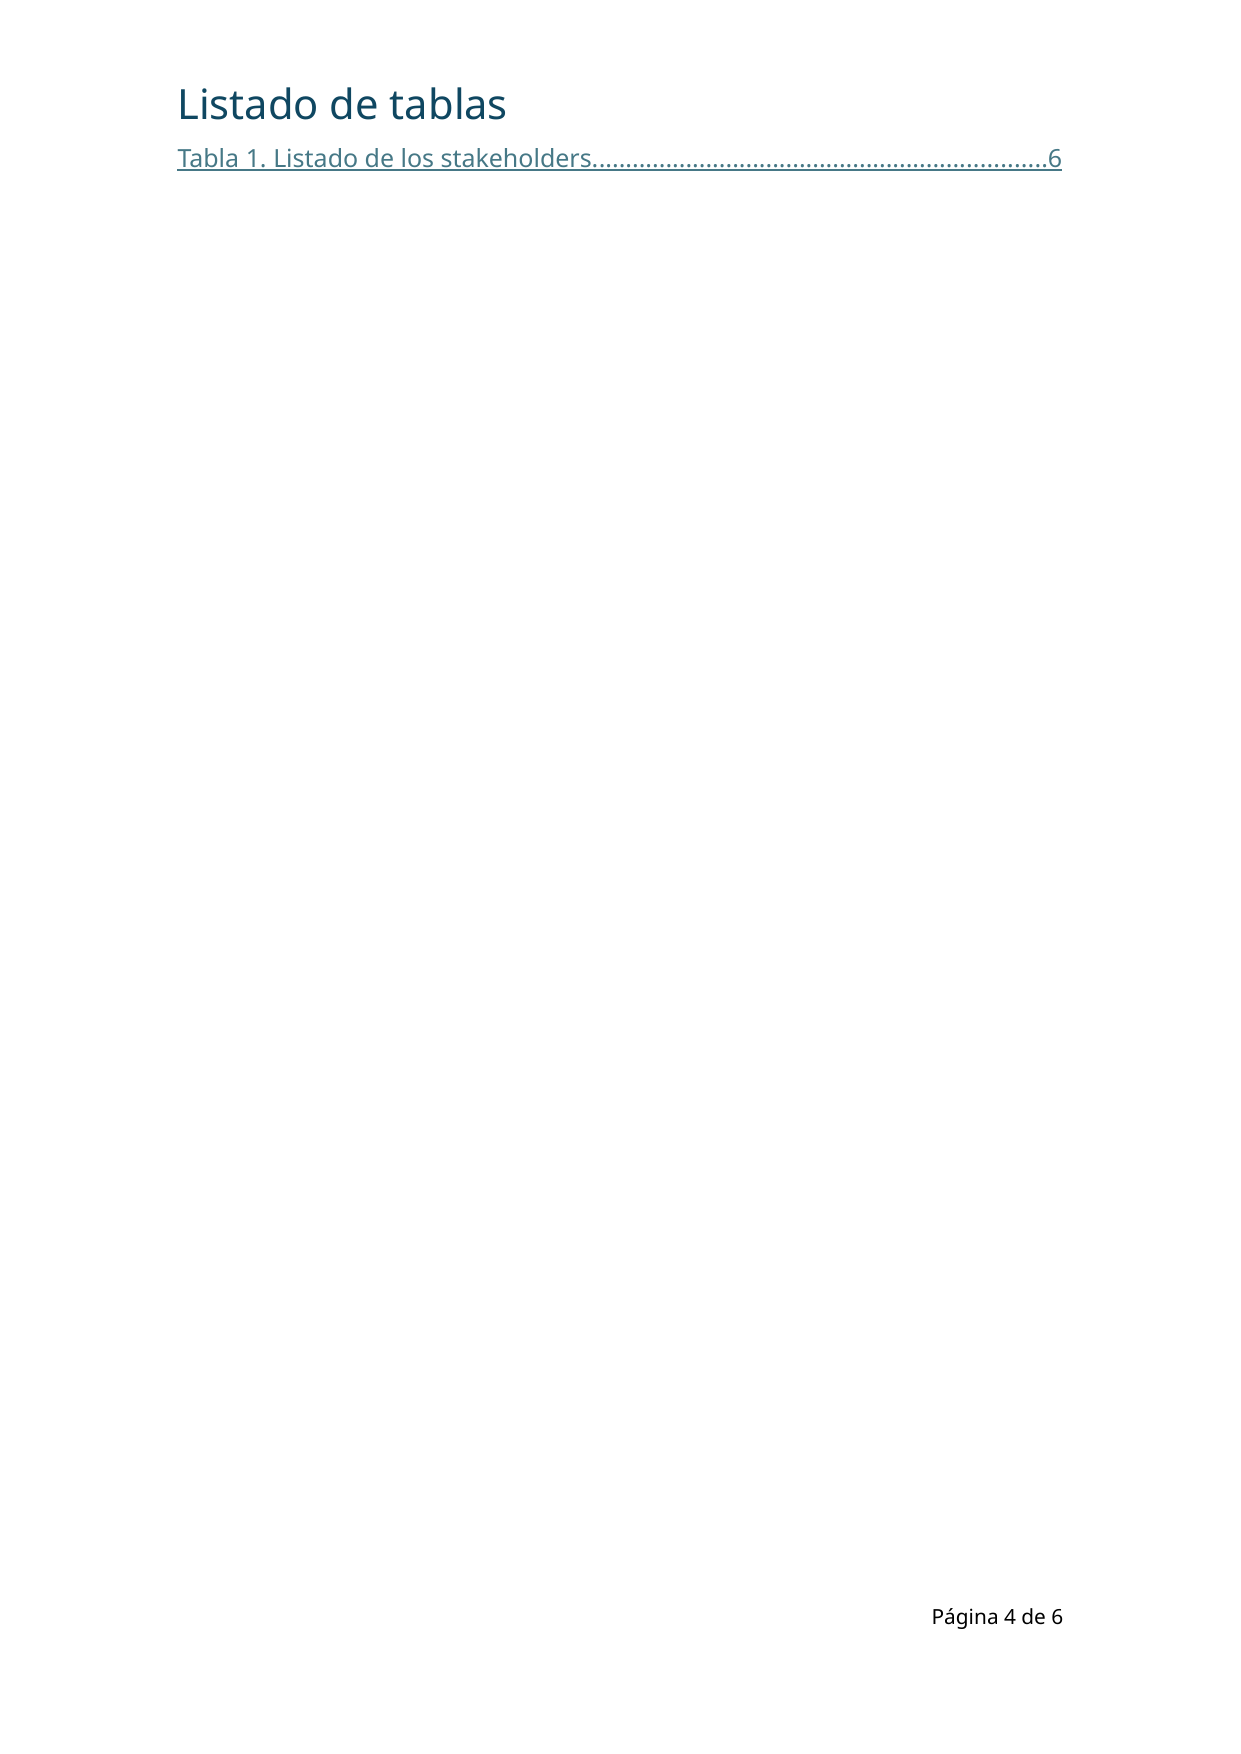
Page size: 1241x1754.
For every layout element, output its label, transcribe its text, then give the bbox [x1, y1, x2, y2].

subtitle Listado de tablas [177, 75, 1063, 132]
text Tabla 1. Listado de los stakeholders. 6 [177, 140, 1063, 174]
